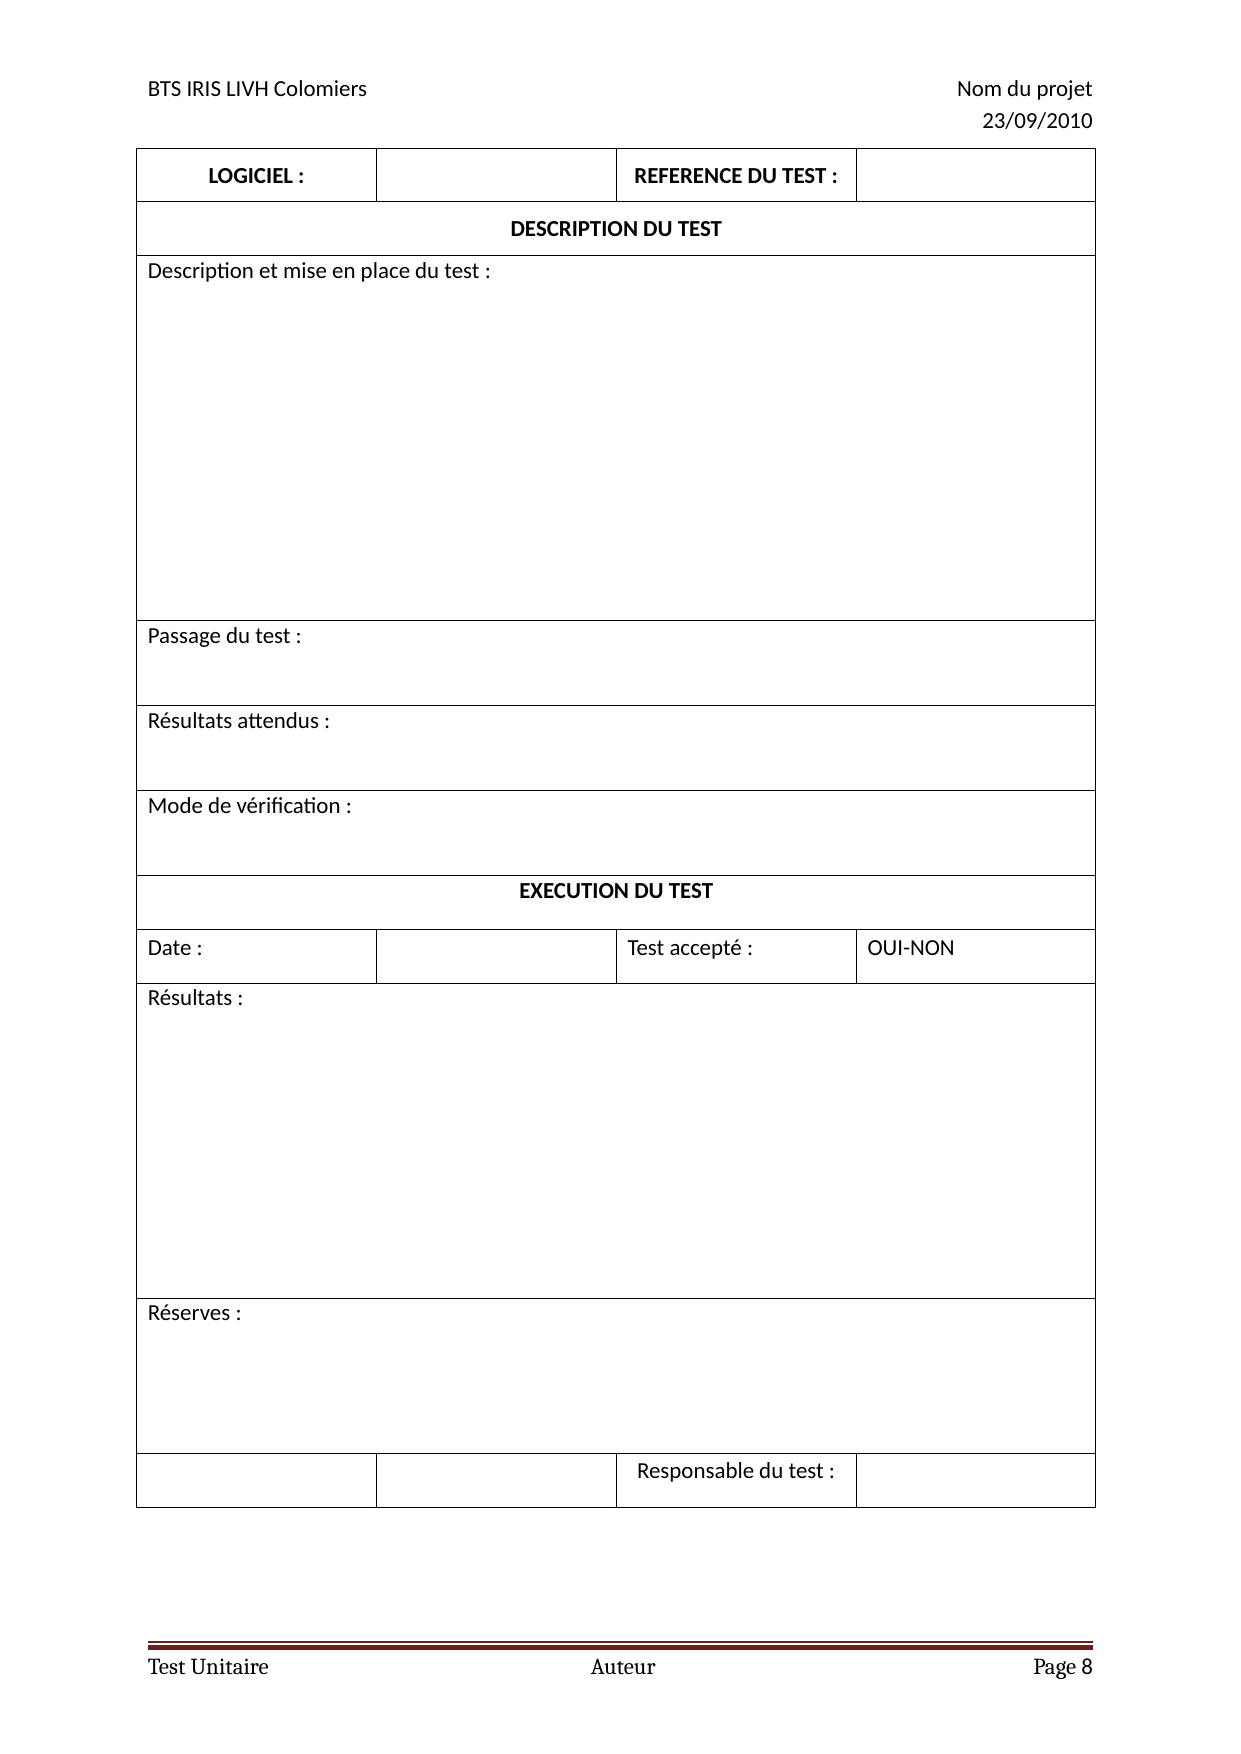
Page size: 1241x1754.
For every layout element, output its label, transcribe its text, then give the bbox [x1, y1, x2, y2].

table_cell [377, 930, 616, 982]
table_header [857, 149, 1095, 201]
table_cell Test accepté : [617, 930, 856, 982]
table_header [377, 149, 616, 201]
table_cell Passage du test : [137, 621, 1095, 705]
table_cell Résultats : [137, 984, 1095, 1297]
table_cell Réserves : [137, 1299, 1095, 1453]
table_cell DESCRIPTION DU TEST [137, 202, 1095, 255]
table_cell Responsable du test : [617, 1454, 856, 1507]
table_cell [857, 1454, 1095, 1507]
table_cell [137, 1454, 376, 1507]
table_cell Date : [137, 930, 376, 982]
table_cell [377, 1454, 616, 1507]
table_cell OUI-NON [857, 930, 1095, 982]
table_cell Description et mise en place du test : [137, 256, 1095, 620]
table_cell EXECUTION DU TEST [137, 876, 1095, 929]
table_cell Mode de vérification : [137, 791, 1095, 875]
table_header LOGICIEL : [137, 149, 376, 201]
table_cell Résultats attendus : [137, 706, 1095, 790]
table_header REFERENCE DU TEST : [617, 149, 856, 201]
